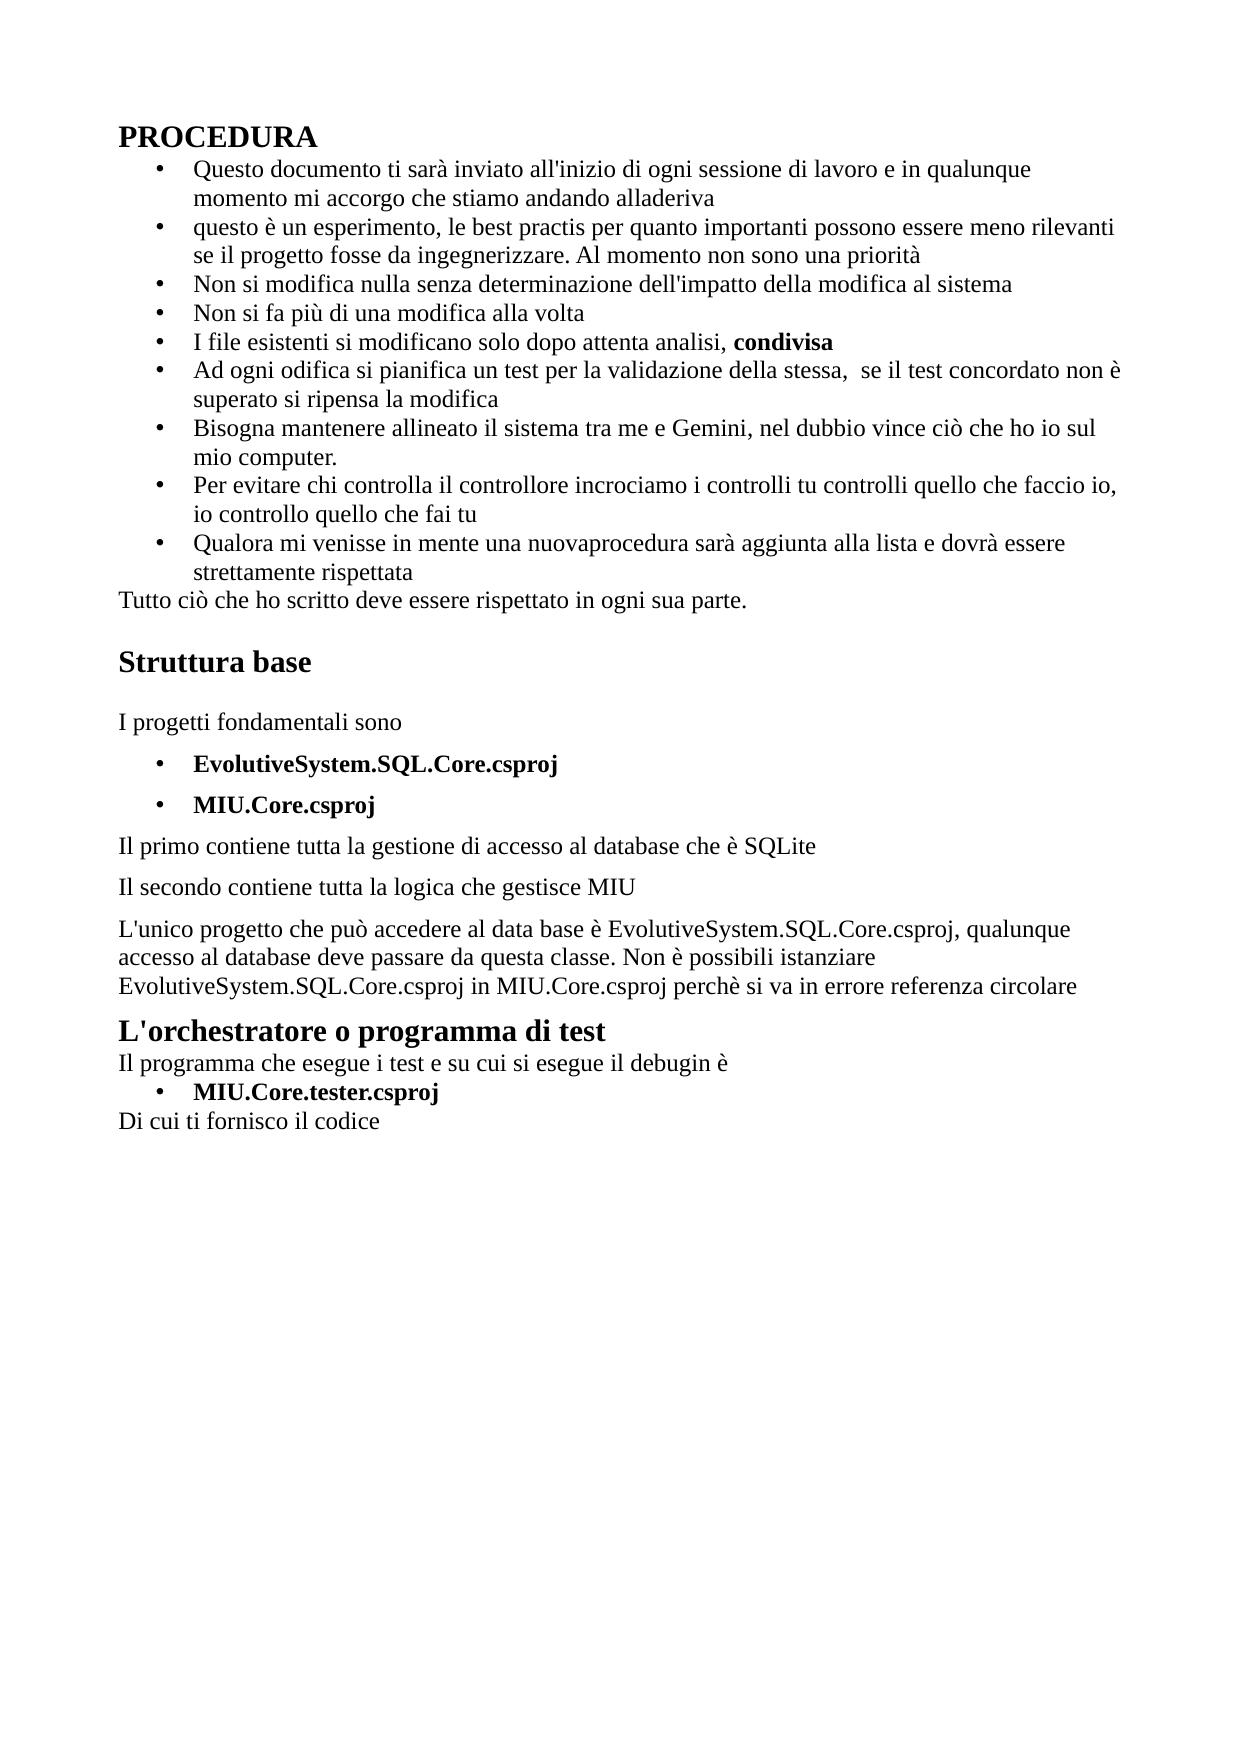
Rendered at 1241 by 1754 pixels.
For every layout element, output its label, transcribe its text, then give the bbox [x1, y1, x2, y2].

list Non si fa più di una modifica alla volta [156, 298, 1122, 327]
list EvolutiveSystem.SQL.Core.csproj [156, 749, 1122, 777]
list Non si modifica nulla senza determinazione dell'impatto della modifica al sistema [156, 269, 1122, 298]
list Bisogna mantenere allineato il sistema tra me e Gemini, nel dubbio vince ciò che ho io sul mio computer. [156, 413, 1122, 470]
text Il primo contiene tutta la gestione di accesso al database che è SQLite [118, 831, 1122, 860]
text Di cui ti fornisco il codice [118, 1106, 1122, 1135]
list questo è un esperimento, le best practis per quanto importanti possono essere meno rilevanti se il progetto fosse da ingegnerizzare. Al momento non sono una priorità [156, 212, 1122, 269]
text L'orchestratore o programma di test [118, 1012, 1122, 1048]
text L'unico progetto che può accedere al data base è EvolutiveSystem.SQL.Core.csproj, qualunque accesso al database deve passare da questa classe. Non è possibili istanziare EvolutiveSystem.SQL.Core.csproj in MIU.Core.csproj perchè si va in errore referenza circolare [118, 914, 1122, 1000]
text Struttura base [118, 643, 1122, 679]
list Questo documento ti sarà inviato all'inizio di ogni sessione di lavoro e in qualunque momento mi accorgo che stiamo andando alladeriva [156, 154, 1122, 212]
text Tutto ciò che ho scritto deve essere rispettato in ogni sua parte. [118, 585, 1122, 614]
text I progetti fondamentali sono [118, 707, 1122, 736]
text PROCEDURA [118, 118, 1122, 154]
list MIU.Core.tester.csproj [156, 1077, 1122, 1106]
list MIU.Core.csproj [156, 790, 1122, 819]
list Qualora mi venisse in mente una nuovaprocedura sarà aggiunta alla lista e dovrà essere strettamente rispettata [156, 528, 1122, 585]
list Per evitare chi controlla il controllore incrociamo i controlli tu controlli quello che faccio io, io controllo quello che fai tu [156, 470, 1122, 528]
text Il secondo contiene tutta la logica che gestisce MIU [118, 872, 1122, 901]
list I file esistenti si modificano solo dopo attenta analisi, condivisa [156, 327, 1122, 355]
text Il programma che esegue i test e su cui si esegue il debugin è [118, 1048, 1122, 1077]
list Ad ogni odifica si pianifica un test per la validazione della stessa, se il test concordato non è superato si ripensa la modifica [156, 355, 1122, 413]
